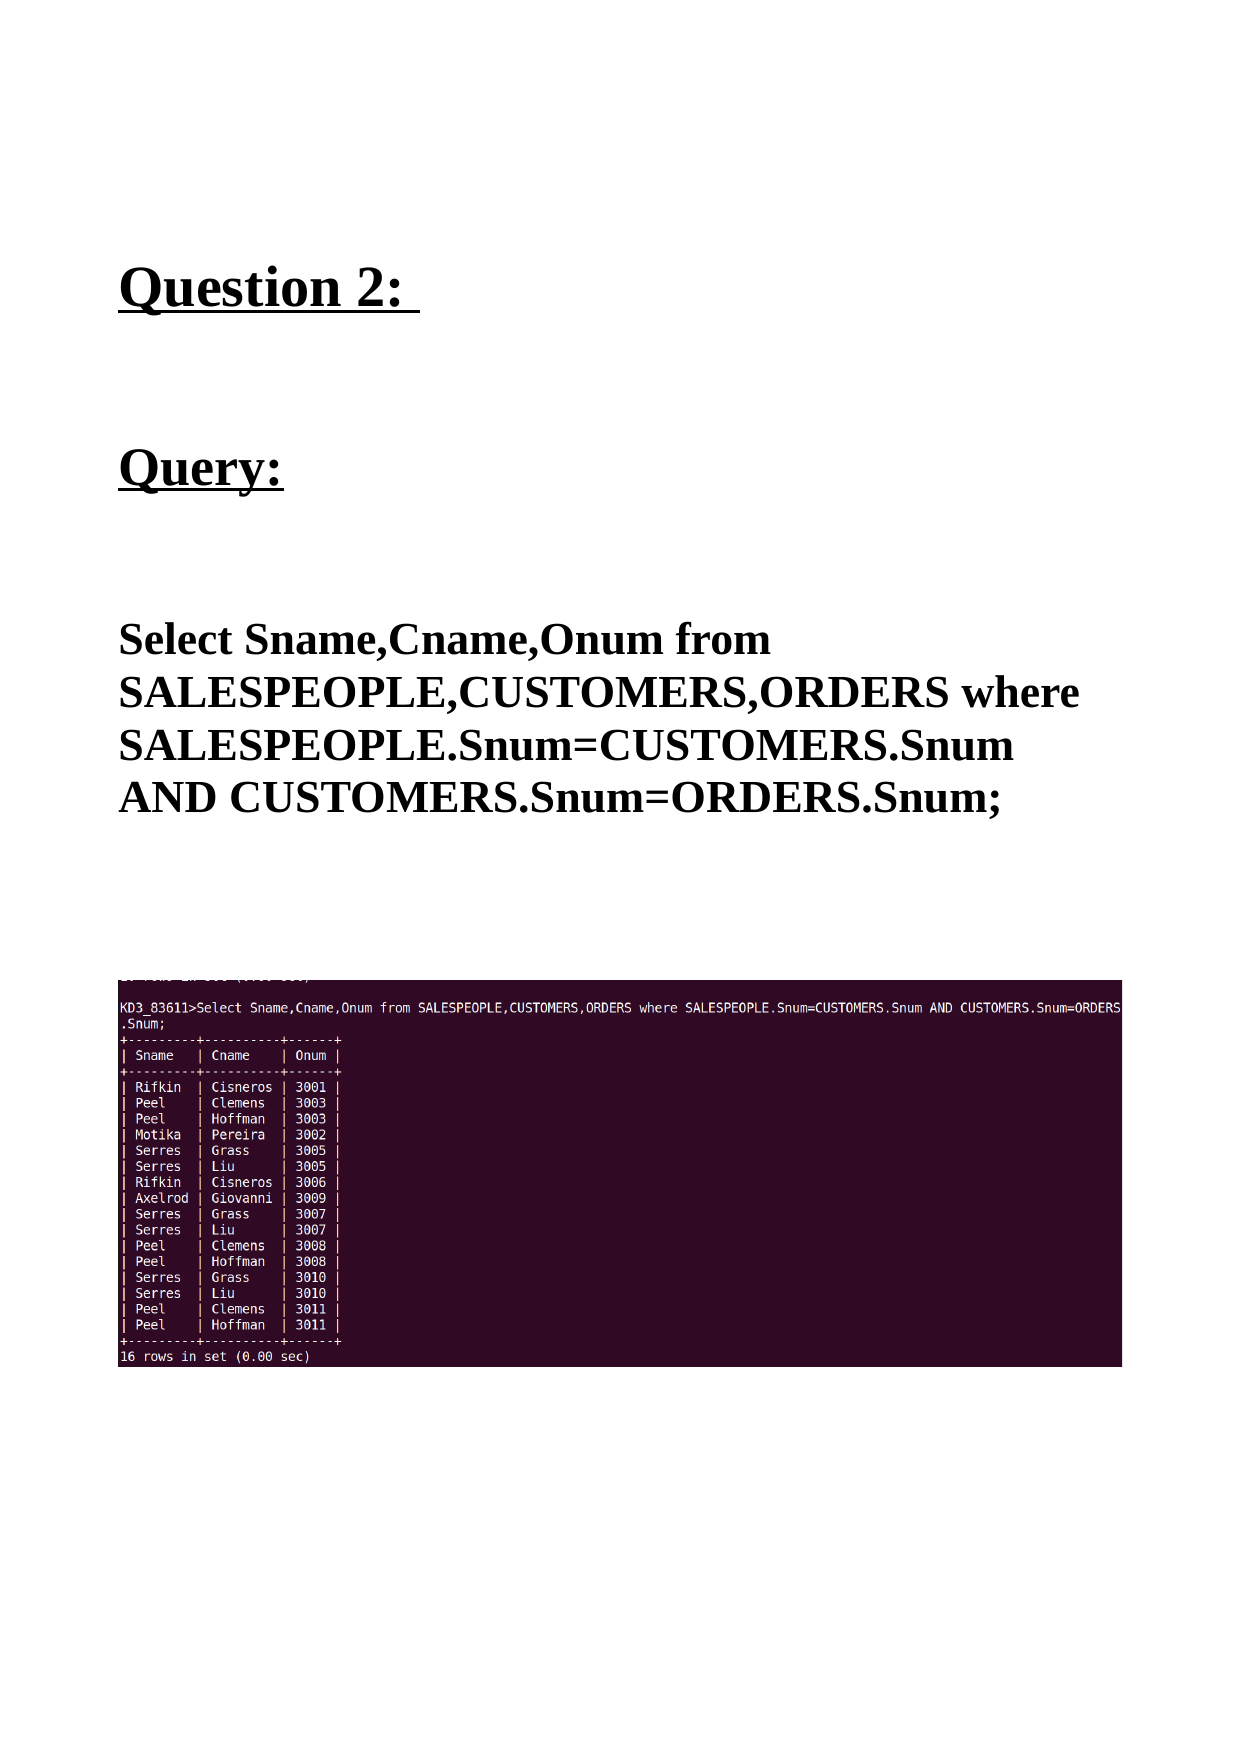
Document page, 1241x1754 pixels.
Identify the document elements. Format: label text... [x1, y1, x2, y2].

text Question 2: [118, 252, 1122, 319]
text Select Sname,Cname,Onum from SALESPEOPLE,CUSTOMERS,ORDERS where SALESPEOPLE.Snum=CUSTOMERS.Snum AND CUSTOMERS.Snum=ORDERS.Snum; [118, 612, 1122, 822]
text Query: [118, 434, 1122, 497]
picture [118, 980, 1123, 1367]
